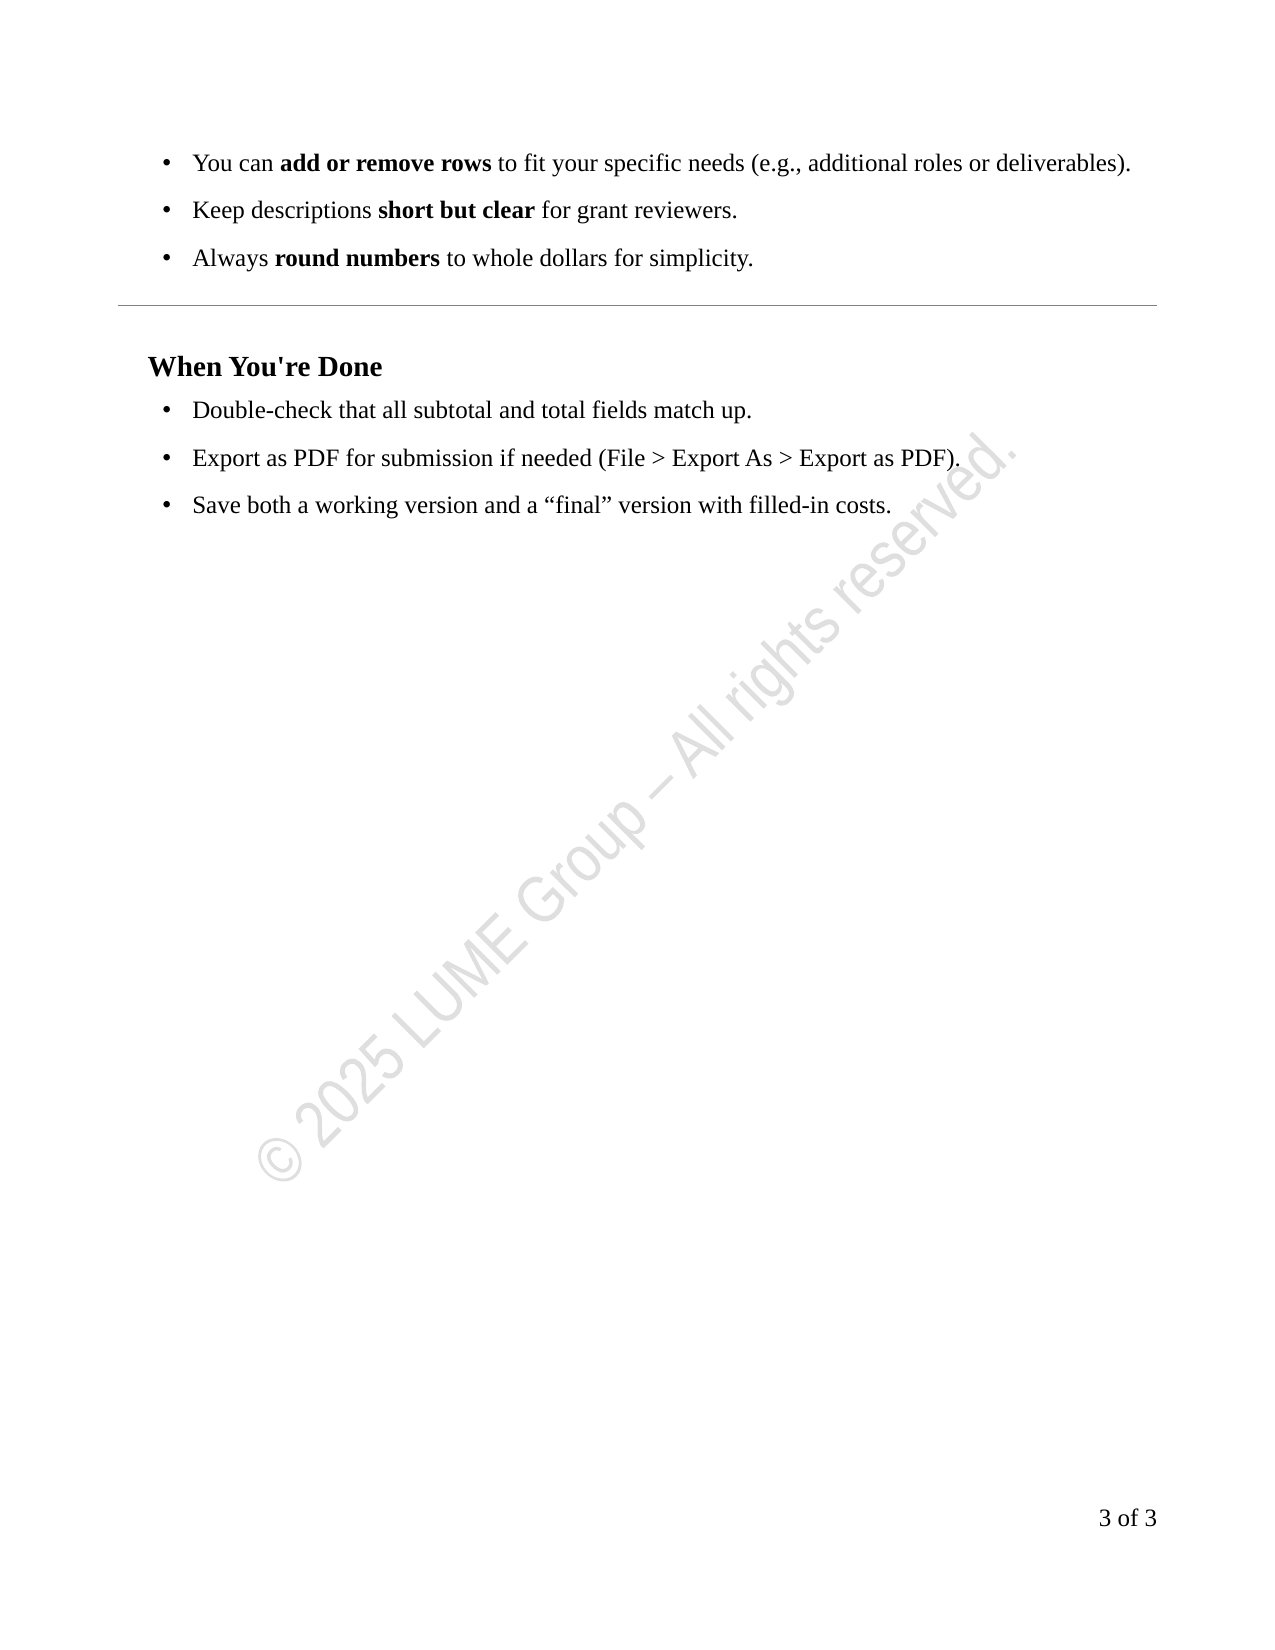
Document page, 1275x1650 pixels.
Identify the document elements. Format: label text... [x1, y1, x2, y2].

list Save both a working version and a “final” version with filled-in costs. [162, 491, 949, 519]
list Export as PDF for submission if needed (File > Export As > Export as PDF). [162, 443, 980, 472]
list Always round numbers to whole dollars for simplicity. [162, 243, 1157, 272]
list Keep descriptions short but clear for grant reviewers. [162, 195, 1157, 224]
list [946, 491, 1157, 519]
list [985, 443, 1157, 472]
subtitle 🧾 When You're Done [118, 349, 1157, 383]
list Double-check that all subtotal and total fields match up. [162, 395, 1157, 424]
list You can add or remove rows to fit your specific needs (e.g., additional roles or deliverables). [162, 148, 1157, 176]
